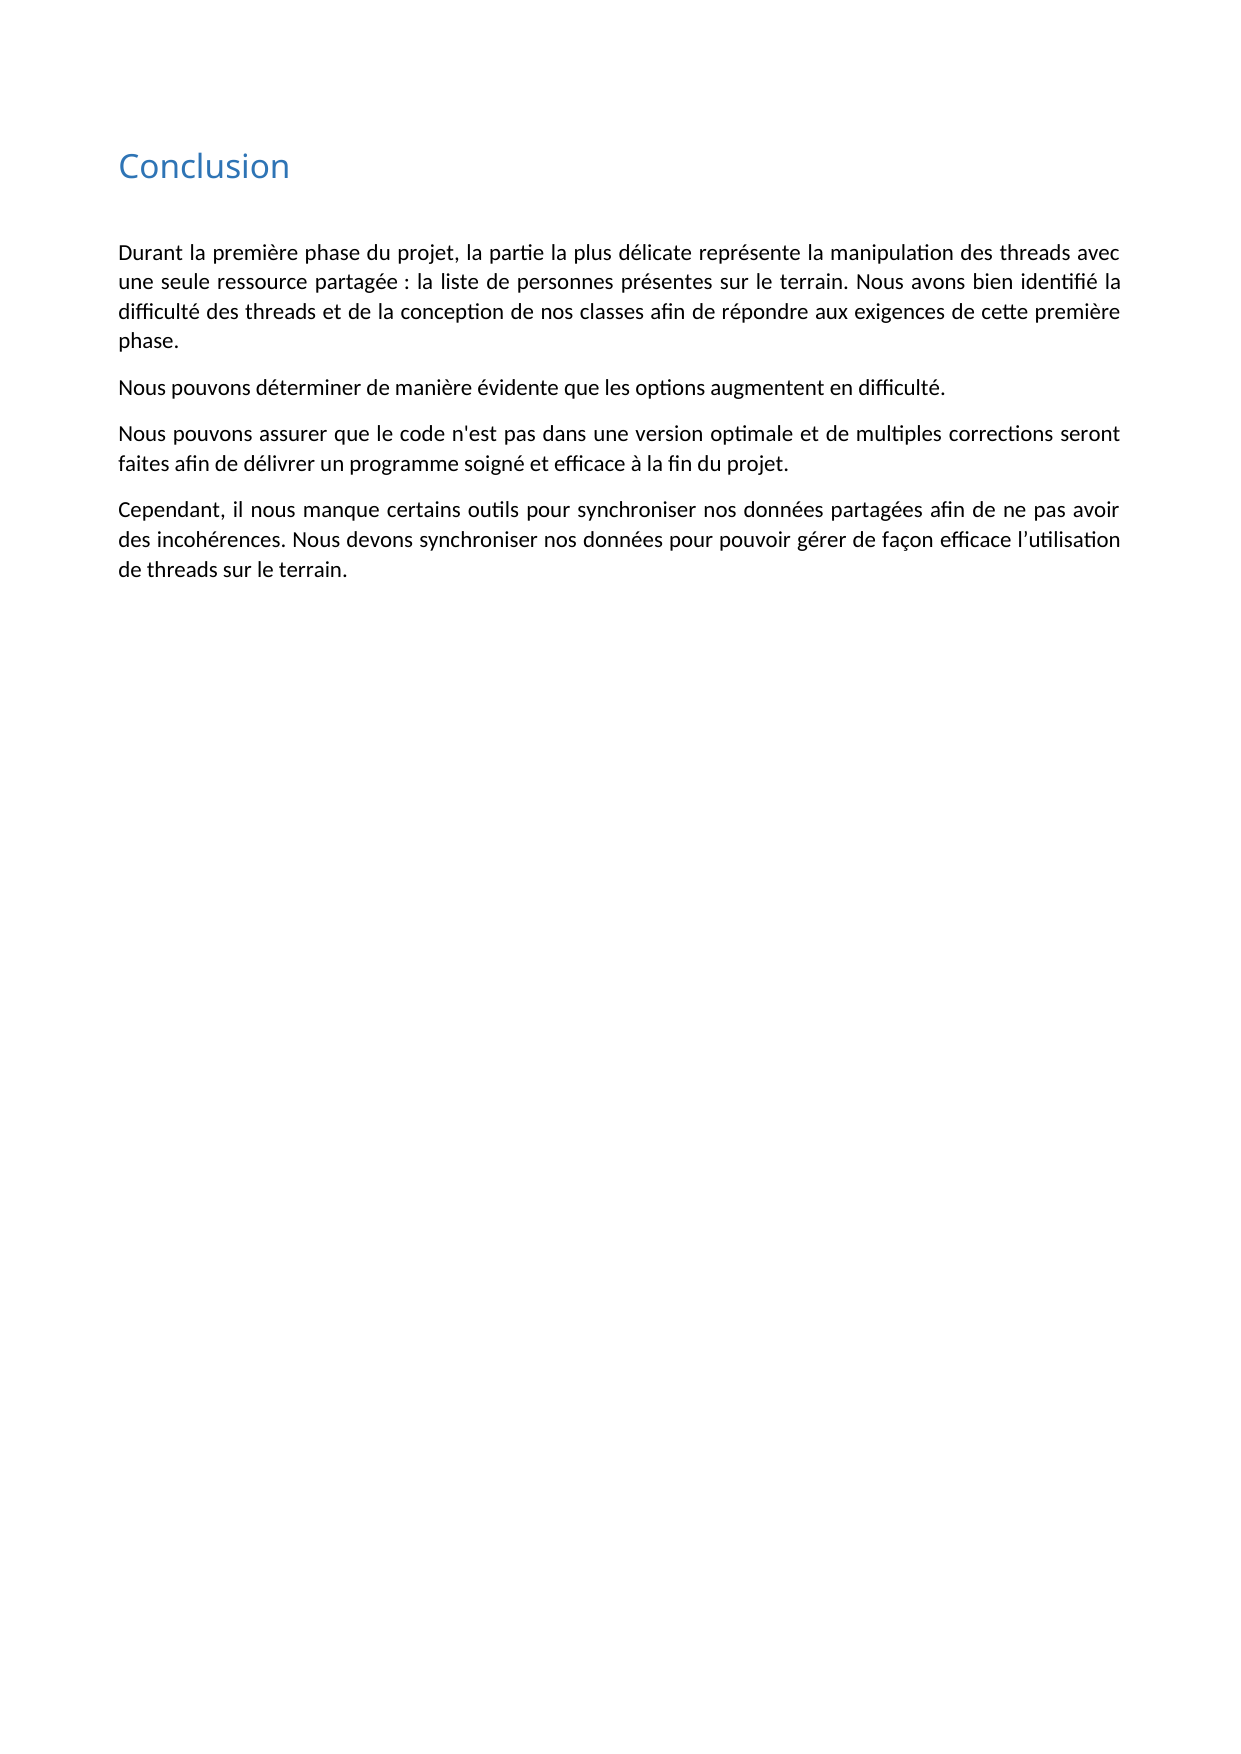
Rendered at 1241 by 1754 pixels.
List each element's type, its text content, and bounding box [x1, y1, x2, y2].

subtitle Conclusion [118, 143, 1122, 188]
text Nous pouvons déterminer de manière évidente que les options augmentent en difficulté. [118, 373, 1122, 401]
text Durant la première phase du projet, la partie la plus délicate représente la manipulation des threads avec une seule ressource partagée : la liste de personnes présentes sur le terrain. Nous avons bien identifié la difficulté des threads et de la conception de nos classes afin de répondre aux exigences de cette première phase. [118, 238, 1122, 355]
text Nous pouvons assurer que le code n'est pas dans une version optimale et de multiples corrections seront faites afin de délivrer un programme soigné et efficace à la fin du projet. [118, 419, 1122, 477]
text Cependant, il nous manque certains outils pour synchroniser nos données partagées afin de ne pas avoir des incohérences. Nous devons synchroniser nos données pour pouvoir gérer de façon efficace l’utilisation de threads sur le terrain. [118, 495, 1122, 583]
